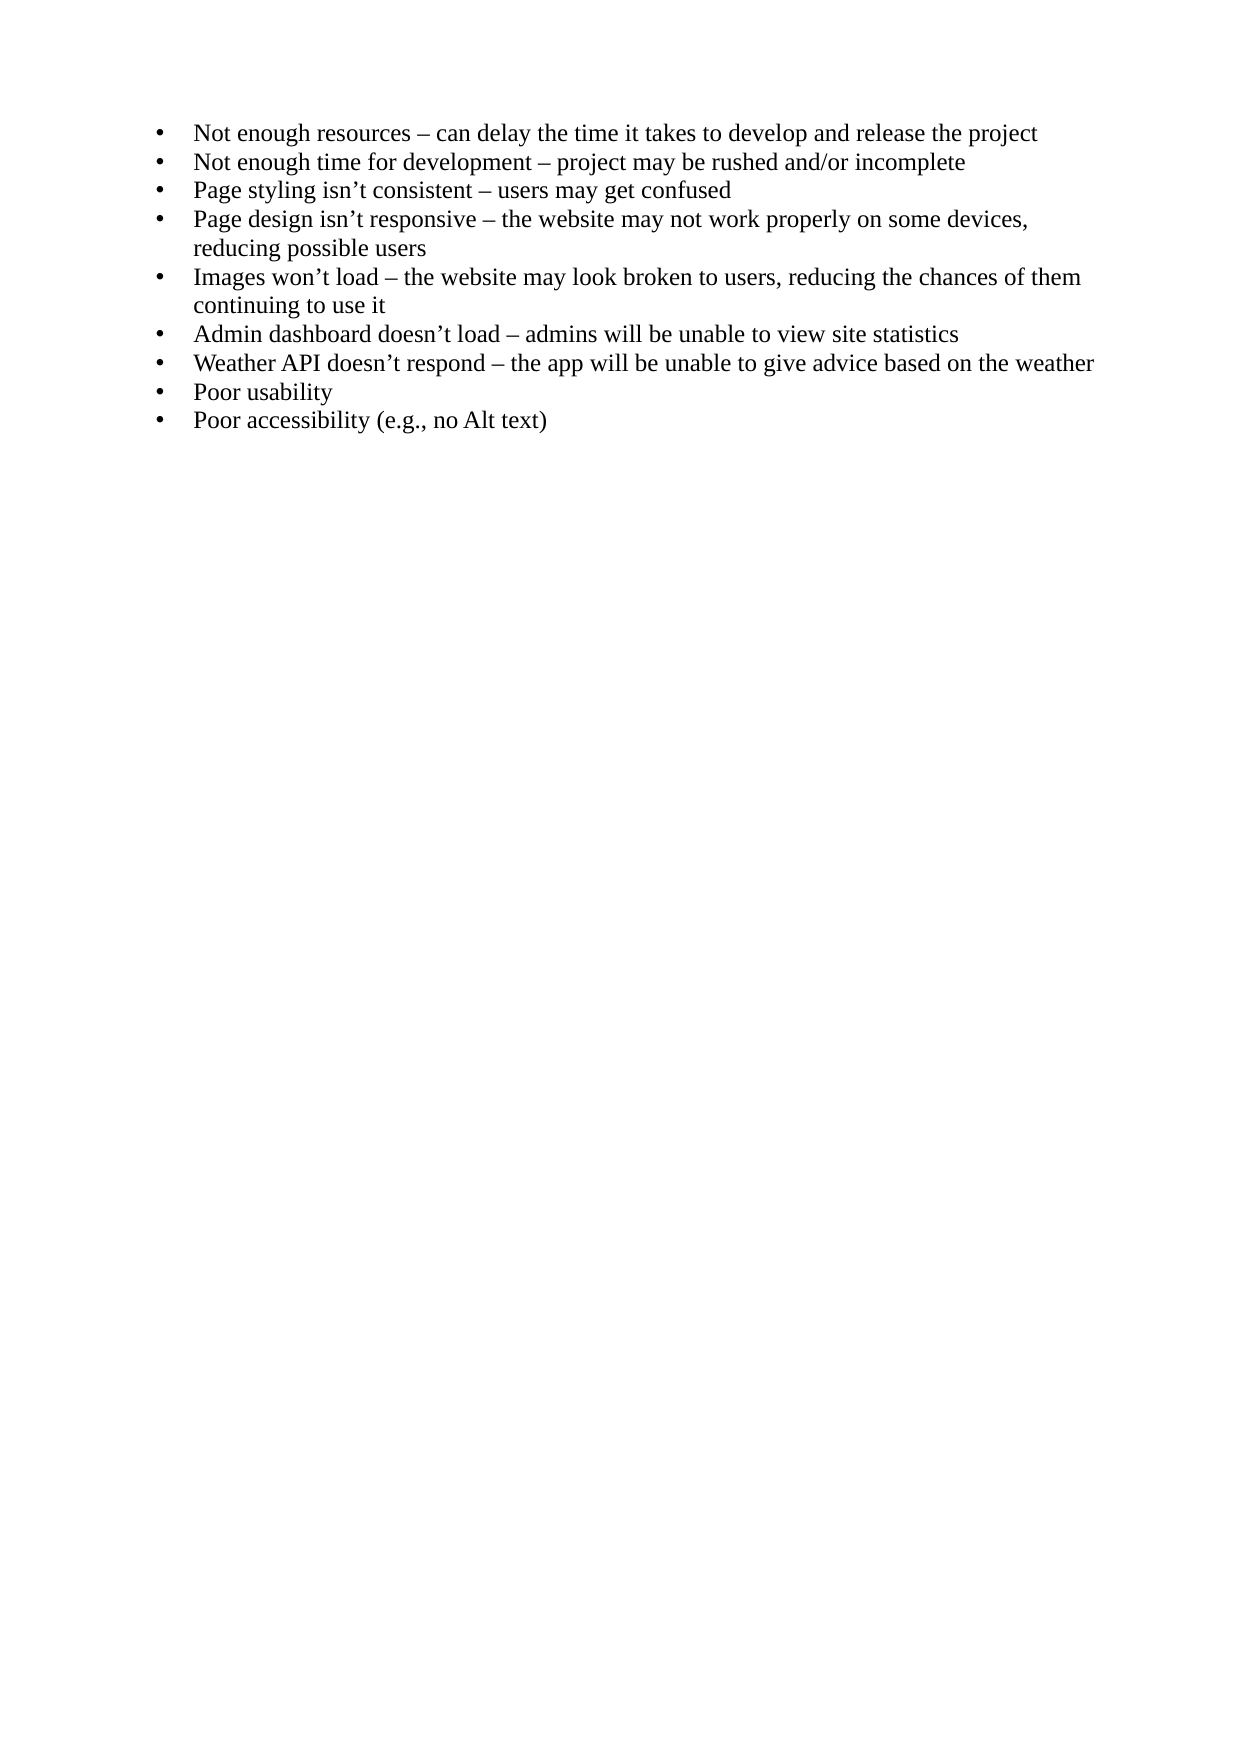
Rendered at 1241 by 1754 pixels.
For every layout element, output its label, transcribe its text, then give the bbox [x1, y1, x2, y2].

list Weather API doesn’t respond – the app will be unable to give advice based on the weather [156, 348, 1122, 377]
list Admin dashboard doesn’t load – admins will be unable to view site statistics [156, 319, 1122, 348]
list Poor accessibility (e.g., no Alt text) [156, 406, 1122, 434]
list Page styling isn’t consistent – users may get confused [156, 176, 1122, 204]
list Not enough time for development – project may be rushed and/or incomplete [156, 147, 1122, 176]
list Page design isn’t responsive – the website may not work properly on some devices, reducing possible users [156, 204, 1122, 262]
list Not enough resources – can delay the time it takes to develop and release the project [156, 118, 1122, 147]
list Poor usability [156, 377, 1122, 406]
list Images won’t load – the website may look broken to users, reducing the chances of them continuing to use it [156, 262, 1122, 319]
